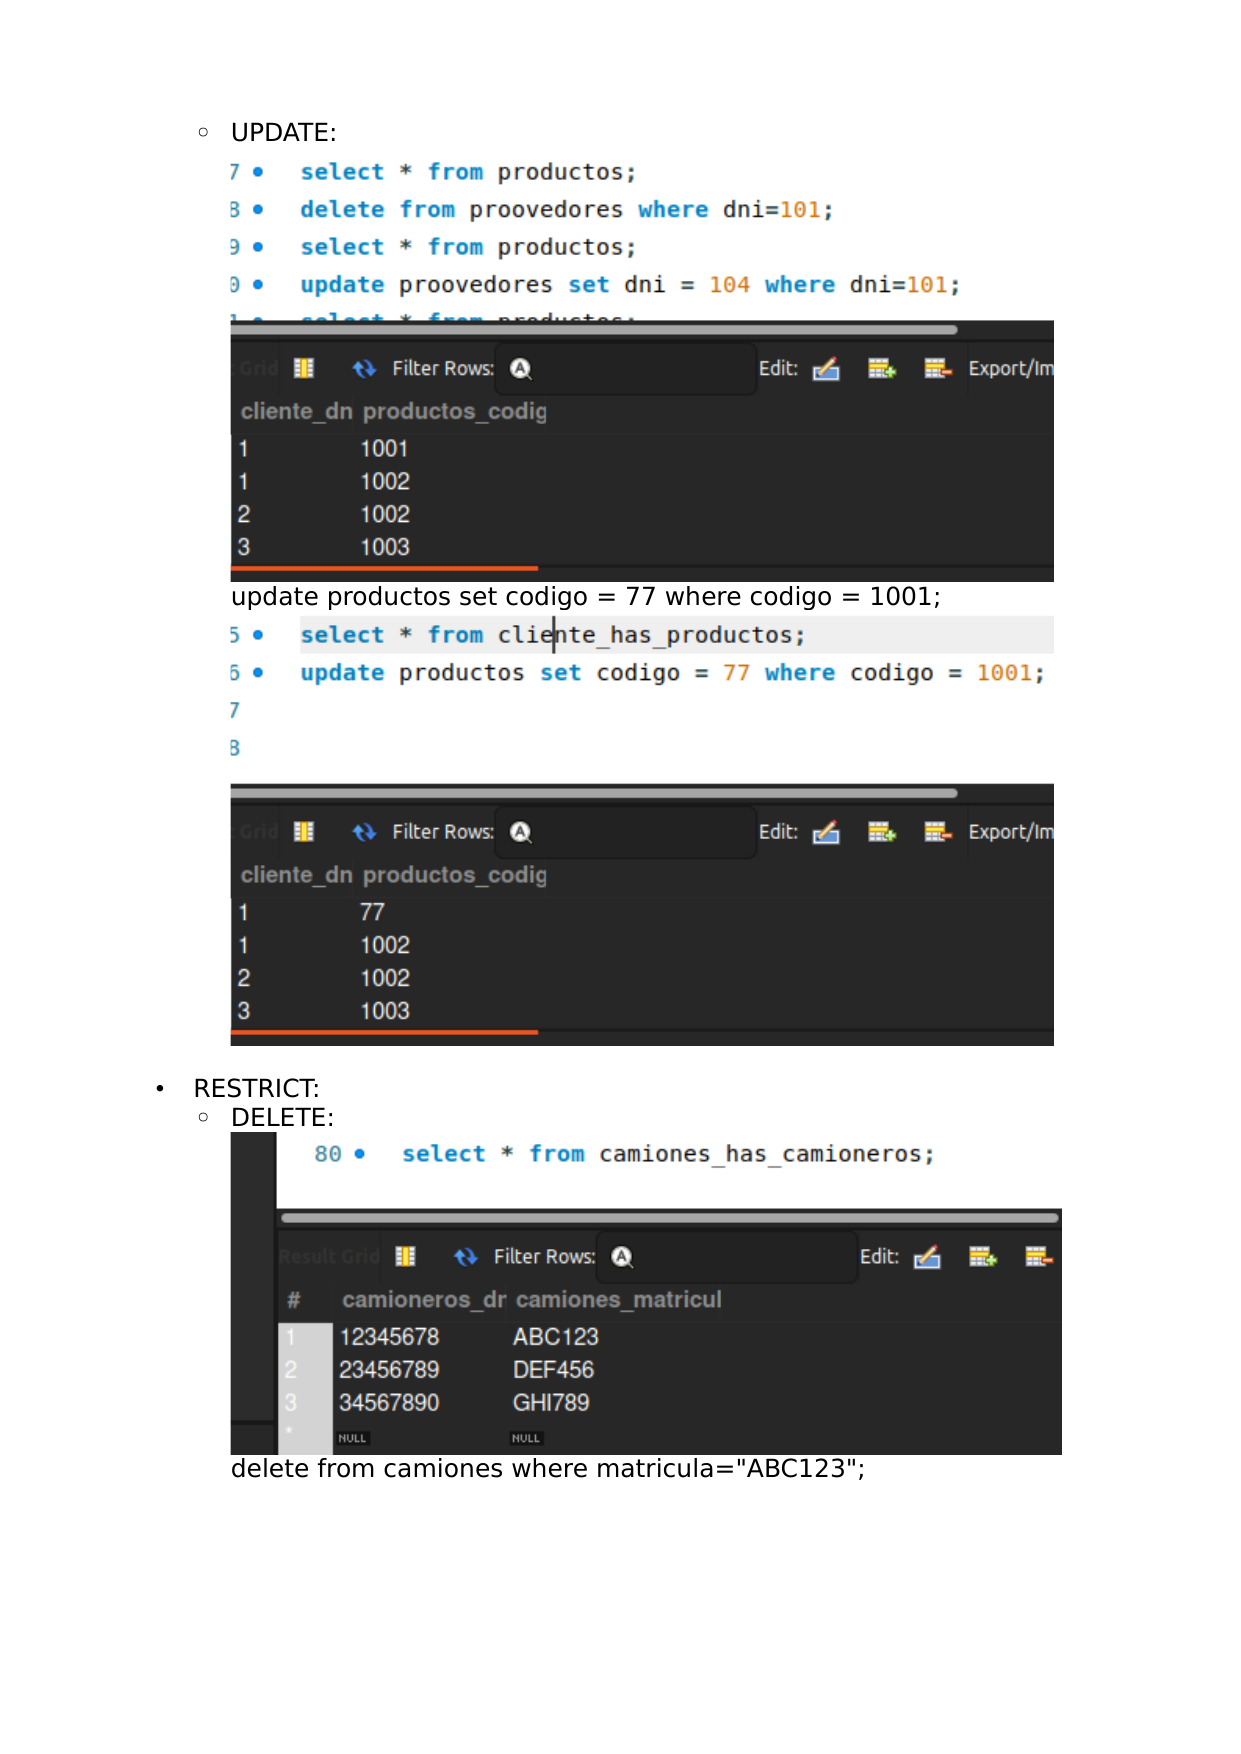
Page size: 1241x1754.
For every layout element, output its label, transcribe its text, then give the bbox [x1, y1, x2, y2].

list RESTRICT: [156, 1074, 1122, 1103]
picture [230, 610, 1054, 1046]
list DELETE: delete from camiones where matricula="ABC123"; [193, 1103, 1122, 1484]
picture [230, 1132, 1062, 1455]
list UPDATE: update productos set codigo = 77 where codigo = 1001; [193, 118, 1122, 1074]
picture [230, 147, 1054, 582]
